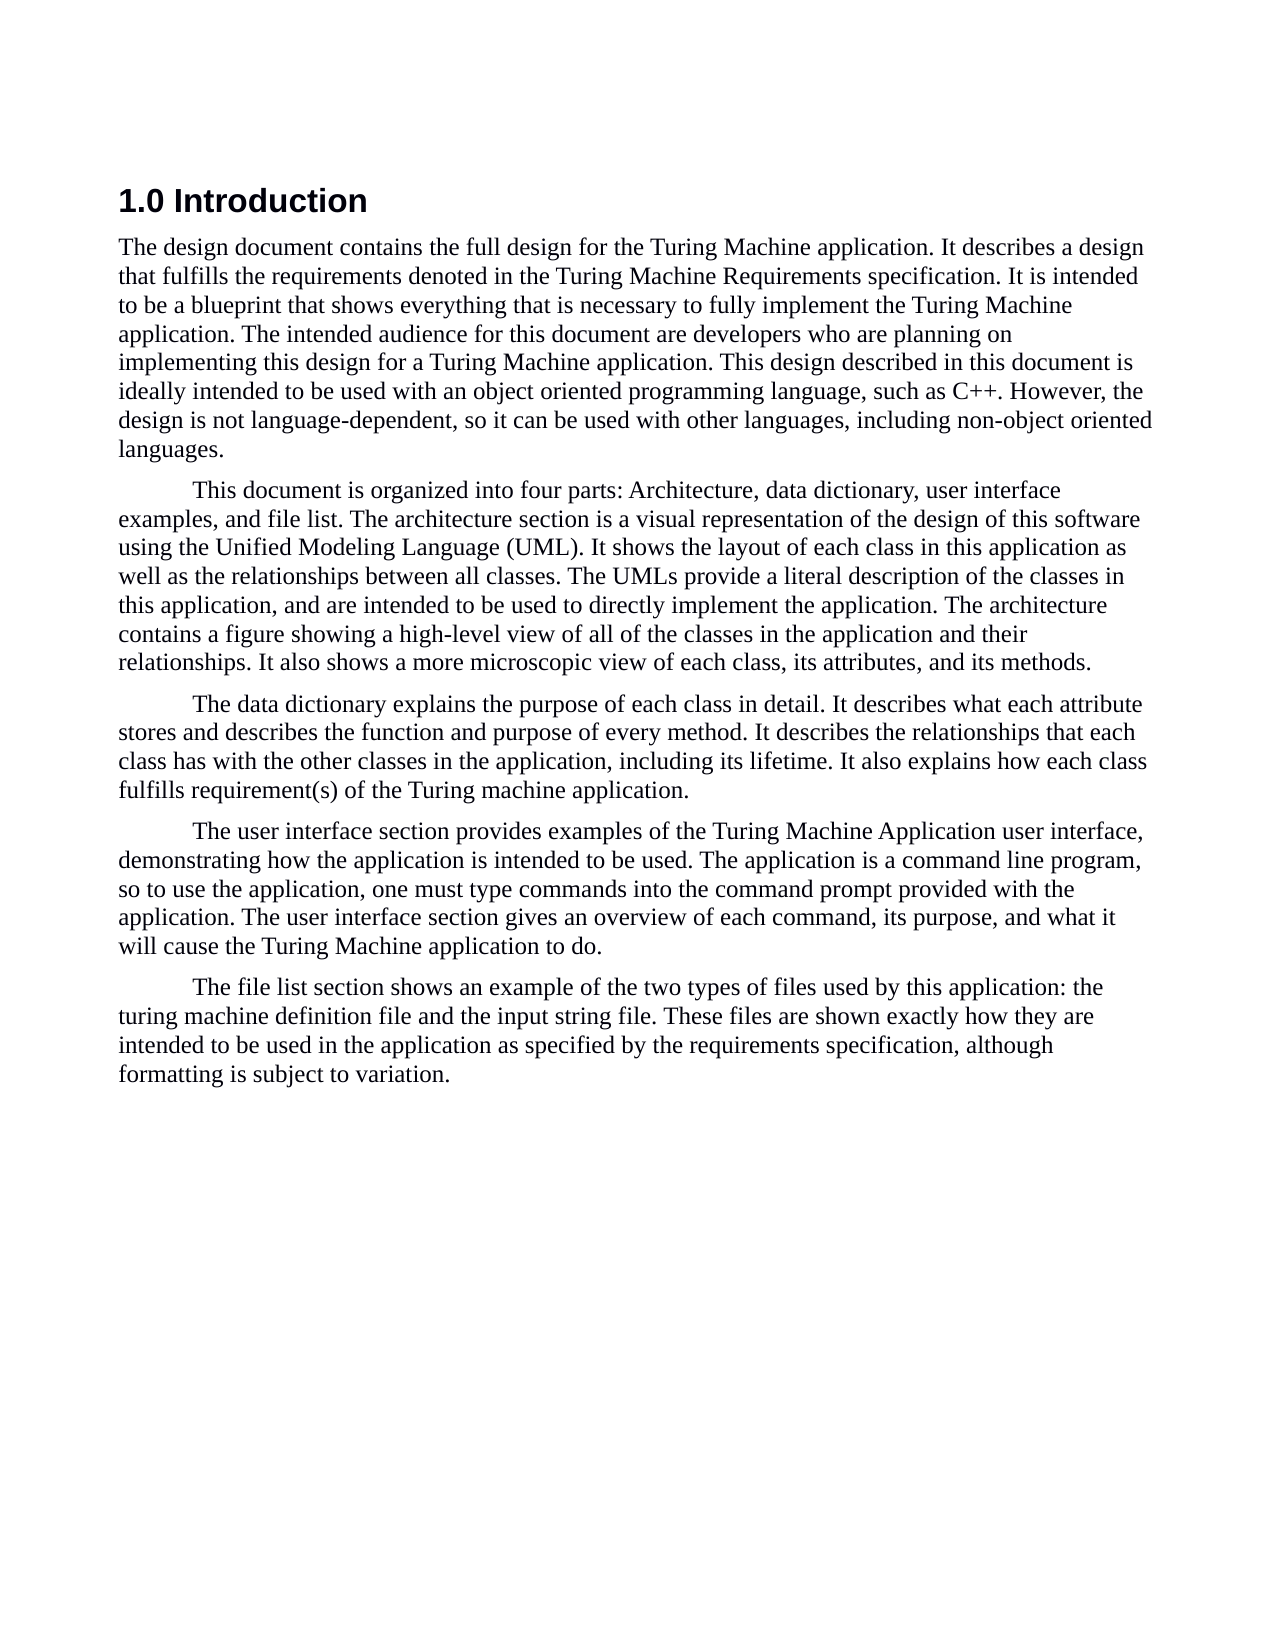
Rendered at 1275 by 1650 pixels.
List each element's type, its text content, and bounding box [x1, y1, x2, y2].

subtitle 1.0 Introduction [118, 182, 1157, 220]
text The design document contains the full design for the Turing Machine application. It describes a design that fulfills the requirements denoted in the Turing Machine Requirements specification. It is intended to be a blueprint that shows everything that is necessary to fully implement the Turing Machine application. The intended audience for this document are developers who are planning on implementing this design for a Turing Machine application. This design described in this document is ideally intended to be used with an object oriented programming language, such as C++. However, the design is not language-dependent, so it can be used with other languages, including non-object oriented languages. [118, 232, 1157, 462]
text The user interface section provides examples of the Turing Machine Application user interface, demonstrating how the application is intended to be used. The application is a command line program, so to use the application, one must type commands into the command prompt provided with the application. The user interface section gives an overview of each command, its purpose, and what it will cause the Turing Machine application to do. [118, 816, 1157, 960]
text The data dictionary explains the purpose of each class in detail. It describes what each attribute stores and describes the function and purpose of every method. It describes the relationships that each class has with the other classes in the application, including its lifetime. It also explains how each class fulfills requirement(s) of the Turing machine application. [118, 689, 1157, 804]
text The file list section shows an example of the two types of files used by this application: the turing machine definition file and the input string file. These files are shown exactly how they are intended to be used in the application as specified by the requirements specification, although formatting is subject to variation. [118, 972, 1157, 1087]
text This document is organized into four parts: Architecture, data dictionary, user interface examples, and file list. The architecture section is a visual representation of the design of this software using the Unified Modeling Language (UML). It shows the layout of each class in this application as well as the relationships between all classes. The UMLs provide a literal description of the classes in this application, and are intended to be used to directly implement the application. The architecture contains a figure showing a high-level view of all of the classes in the application and their relationships. It also shows a more microscopic view of each class, its attributes, and its methods. [118, 475, 1157, 676]
